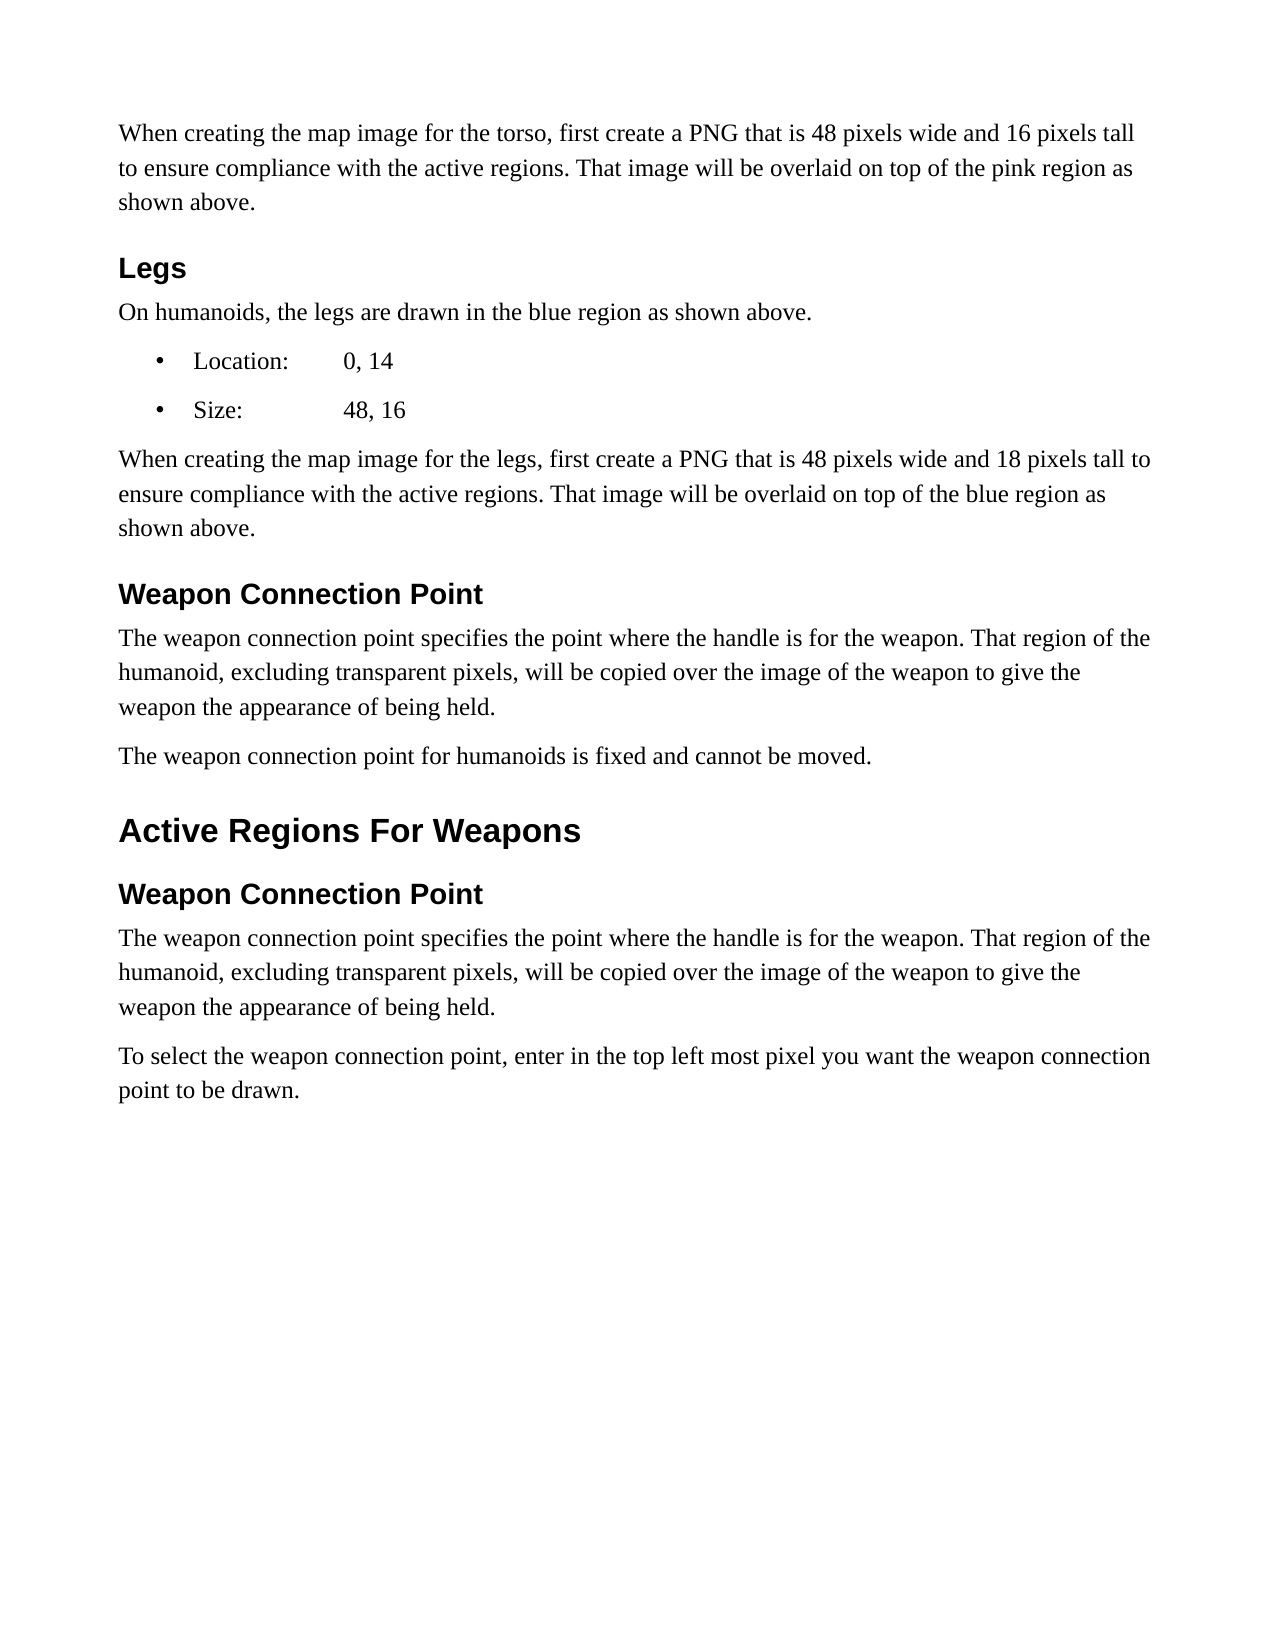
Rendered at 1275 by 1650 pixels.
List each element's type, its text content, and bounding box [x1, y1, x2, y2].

text The weapon connection point specifies the point where the handle is for the weapon. That region of the humanoid, excluding transparent pixels, will be copied over the image of the weapon to give the weapon the appearance of being held. [118, 923, 1157, 1021]
text To select the weapon connection point, enter in the top left most pixel you want the weapon connection point to be drawn. [118, 1041, 1157, 1104]
subtitle Weapon Connection Point [118, 877, 1157, 910]
text When creating the map image for the legs, first create a PNG that is 48 pixels wide and 18 pixels tall to ensure compliance with the active regions. That image will be overlaid on top of the blue region as shown above. [118, 444, 1157, 542]
text The weapon connection point for humanoids is fixed and cannot be moved. [118, 741, 1157, 770]
text The weapon connection point specifies the point where the handle is for the weapon. That region of the humanoid, excluding transparent pixels, will be copied over the image of the weapon to give the weapon the appearance of being held. [118, 623, 1157, 721]
subtitle Active Regions For Weapons [118, 811, 1157, 849]
list Location: 0, 14 [156, 346, 1157, 375]
list Size: 48, 16 [156, 395, 1157, 424]
subtitle Weapon Connection Point [118, 577, 1157, 611]
text On humanoids, the legs are drawn in the blue region as shown above. [118, 297, 1157, 326]
text When creating the map image for the torso, first create a PNG that is 48 pixels wide and 16 pixels tall to ensure compliance with the active regions. That image will be overlaid on top of the pink region as shown above. [118, 118, 1157, 216]
subtitle Legs [118, 251, 1157, 284]
